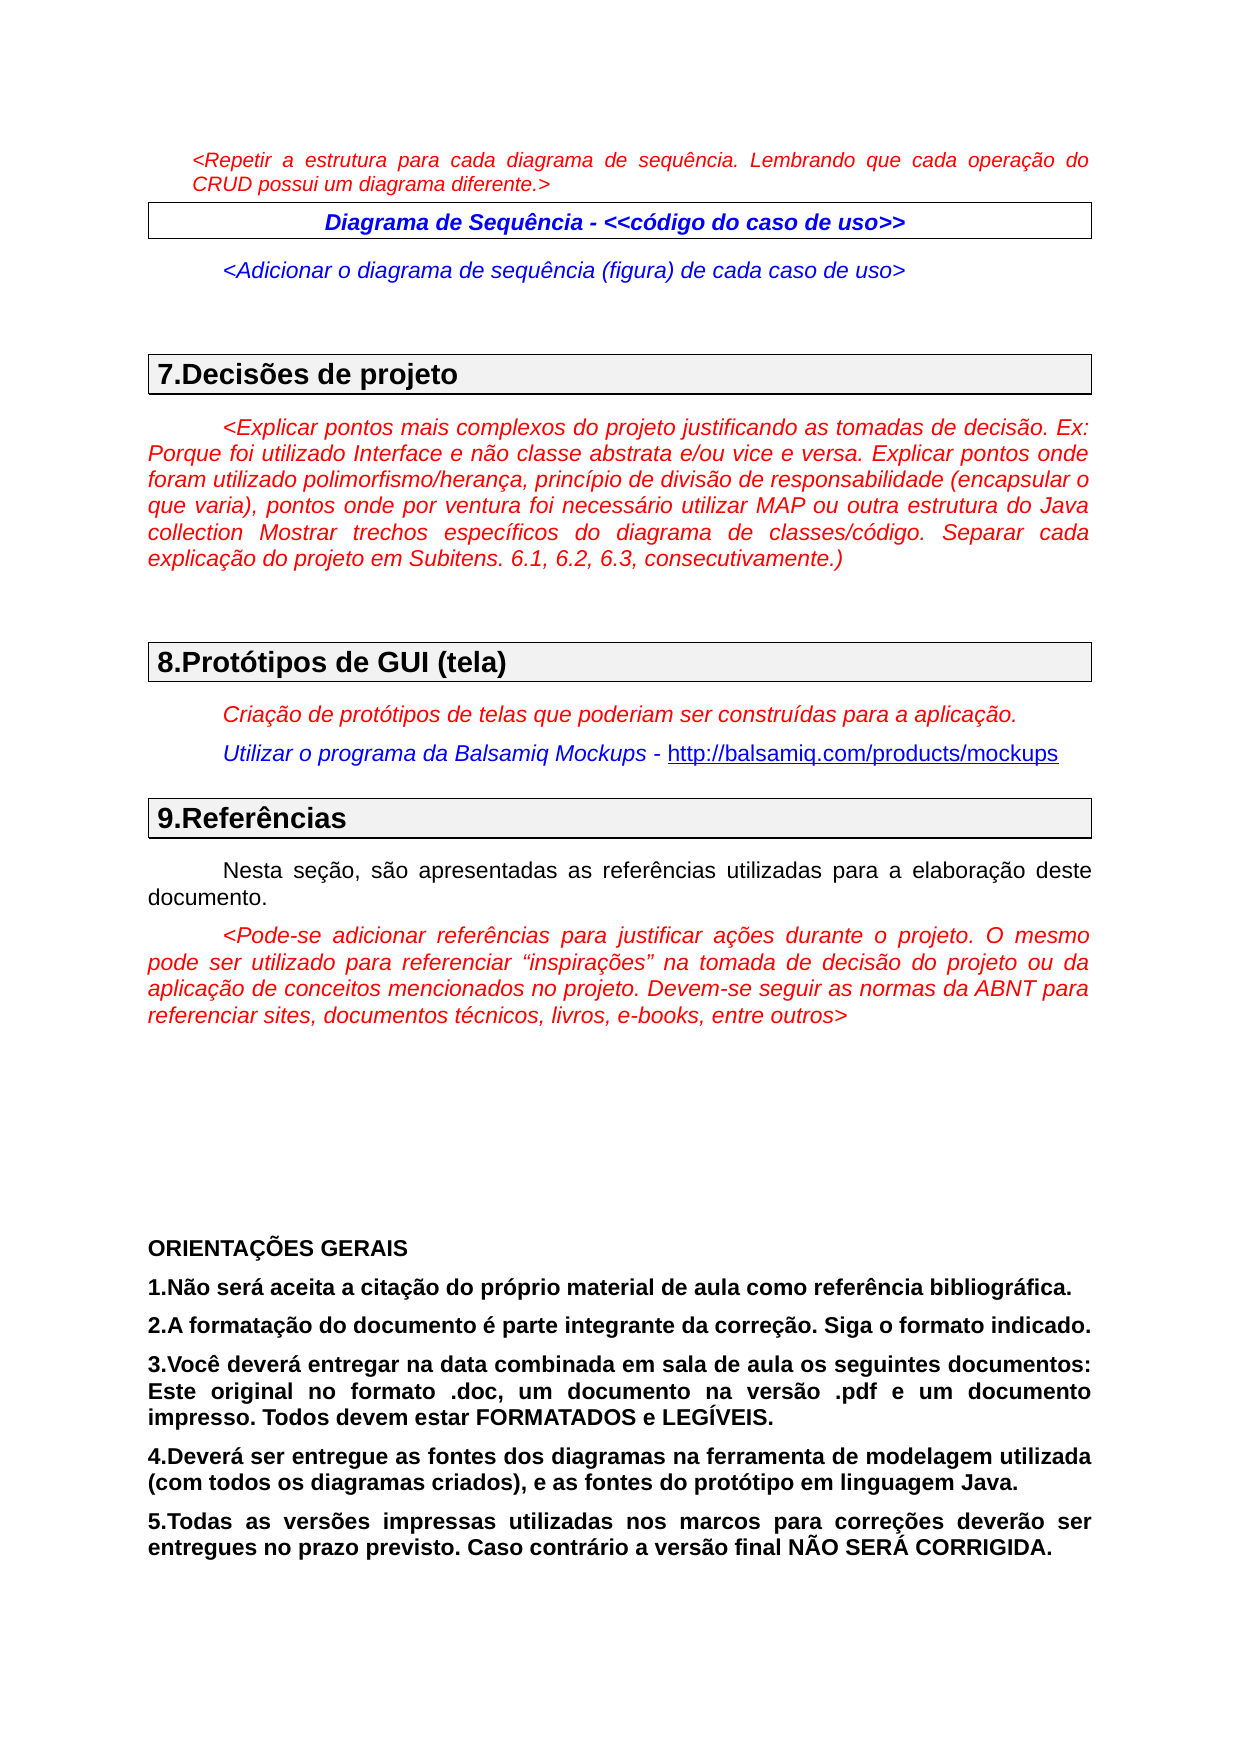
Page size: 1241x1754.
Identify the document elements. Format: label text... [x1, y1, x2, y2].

text Nesta seção, são apresentadas as referências utilizadas para a elaboração deste documento. [148, 857, 1092, 910]
subtitle Decisões de projeto [149, 355, 1091, 393]
list Deverá ser entregue as fontes dos diagramas na ferramenta de modelagem utilizada (com todos os diagramas criados), e as fontes do protótipo em linguagem Java. [148, 1443, 1092, 1496]
text <Repetir a estrutura para cada diagrama de sequência. Lembrando que cada operação do CRUD possui um diagrama diferente.> [192, 148, 1092, 196]
text Utilizar o programa da Balsamiq Mockups - http://balsamiq.com/products/mockups [148, 740, 1092, 766]
list Todas as versões impressas utilizadas nos marcos para correções deverão ser entregues no prazo previsto. Caso contrário a versão final NÃO SERÁ CORRIGIDA. [148, 1508, 1092, 1561]
text <Explicar pontos mais complexos do projeto justificando as tomadas de decisão. Ex: Porque foi utilizado Interface e não classe abstrata e/ou vice e versa. Explicar pontos onde foram utilizado polimorfismo/herança, princípio de divisão de responsabilidade (encapsular o que varia), pontos onde por ventura foi necessário utilizar MAP ou outra estrutura do Java collection Mostrar trechos específicos do diagrama de classes/código. Separar cada explicação do projeto em Subitens. 6.1, 6.2, 6.3, consecutivamente.) [148, 413, 1092, 572]
text <Pode-se adicionar referências para justificar ações durante o projeto. O mesmo pode ser utilizado para referenciar “inspirações” na tomada de decisão do projeto ou da aplicação de conceitos mencionados no projeto. Devem-se seguir as normas da ABNT para referenciar sites, documentos técnicos, livros, e-books, entre outros> [148, 922, 1092, 1028]
list A formatação do documento é parte integrante da correção. Siga o formato indicado. [148, 1312, 1092, 1339]
text <Adicionar o diagrama de sequência (figura) de cada caso de uso> [148, 257, 1092, 284]
text Diagrama de Sequência - <<código do caso de uso>> [149, 203, 1091, 238]
list Você deverá entregar na data combinada em sala de aula os seguintes documentos: Este original no formato .doc, um documento na versão .pdf e um documento impresso. Todos devem estar FORMATADOS e LEGÍVEIS. [148, 1351, 1092, 1430]
subtitle Referências [149, 799, 1091, 837]
text Criação de protótipos de telas que poderiam ser construídas para a aplicação. [148, 701, 1092, 728]
list Não será aceita a citação do próprio material de aula como referência bibliográfica. [148, 1273, 1092, 1300]
subtitle Protótipos de GUI (tela) [149, 643, 1091, 681]
text ORIENTAÇÕES GERAIS [148, 1235, 1092, 1261]
